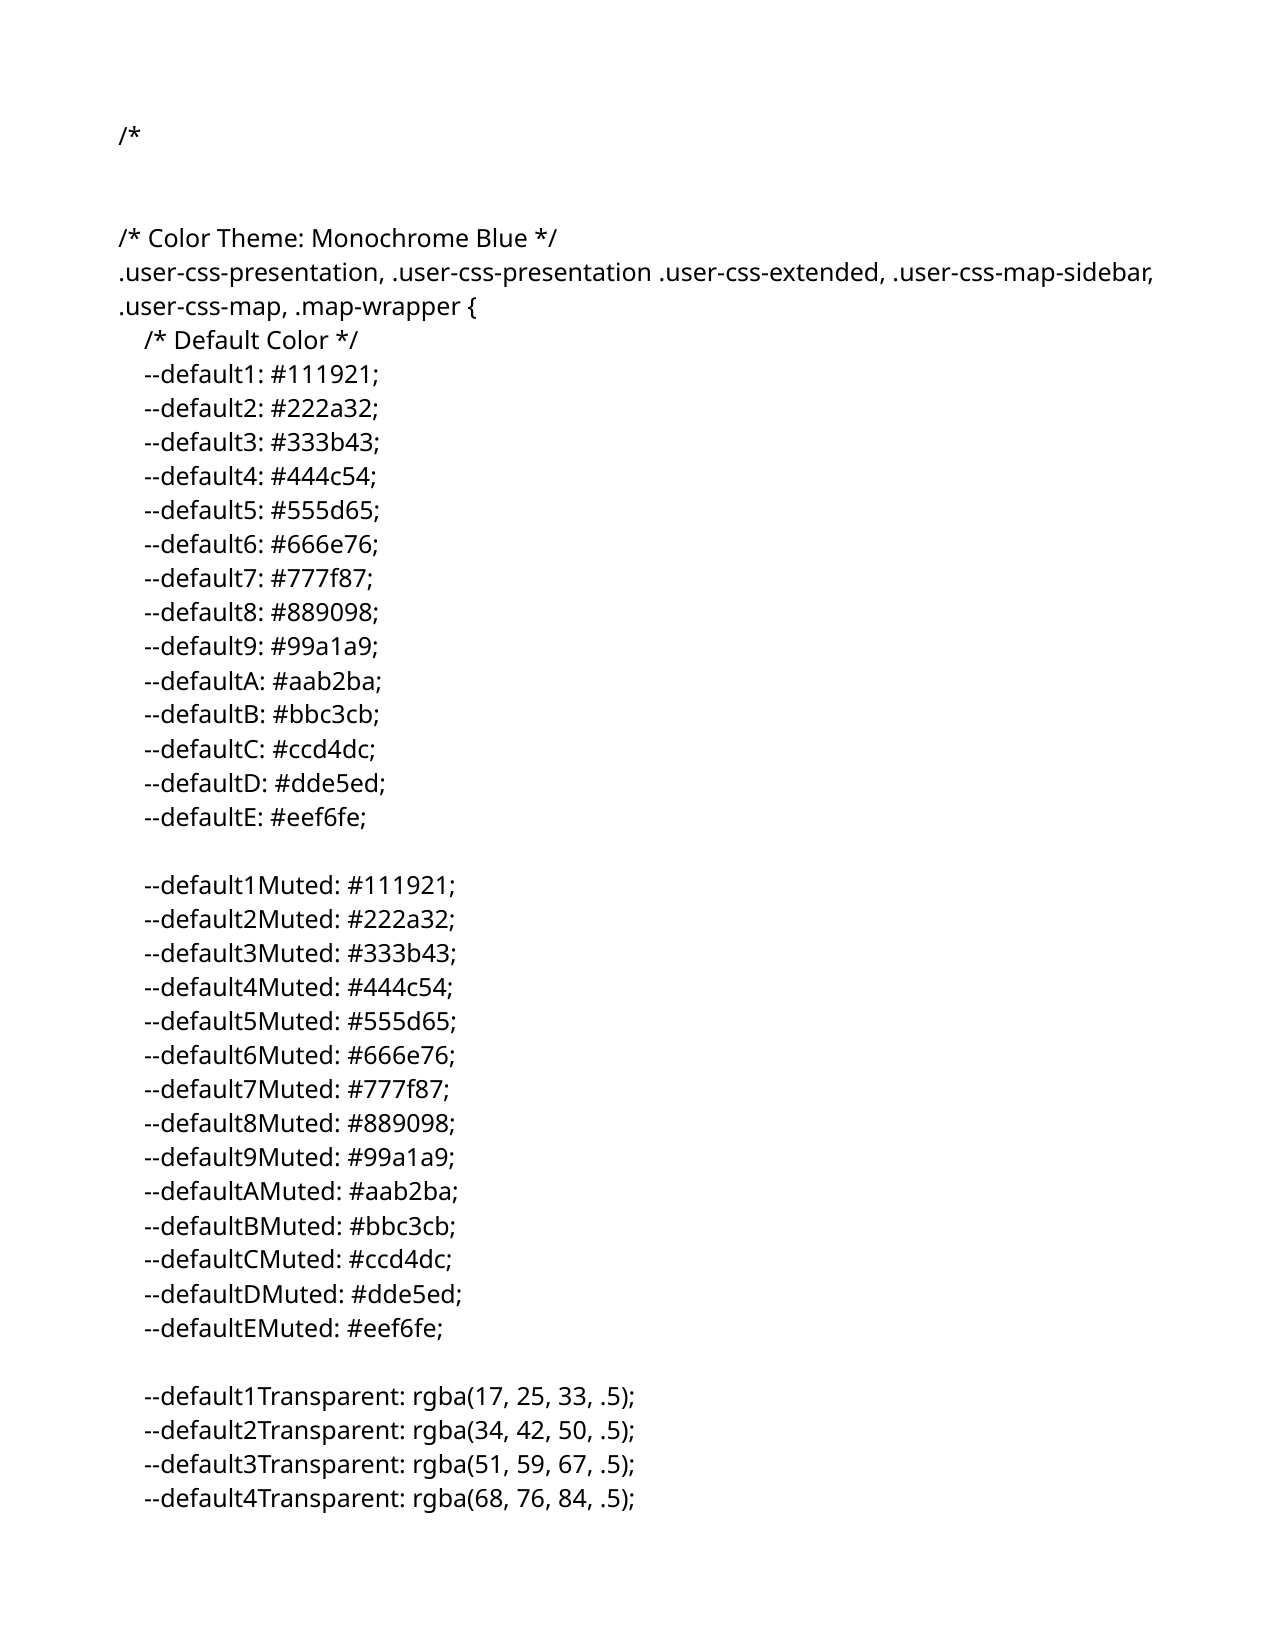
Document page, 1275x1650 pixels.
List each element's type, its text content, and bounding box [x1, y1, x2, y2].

text --default8Muted: #889098; [118, 1106, 1157, 1140]
text --defaultEMuted: #eef6fe; [118, 1310, 1157, 1344]
text --defaultCMuted: #ccd4dc; [118, 1242, 1157, 1276]
text --default9Muted: #99a1a9; [118, 1140, 1157, 1174]
text --default7Muted: #777f87; [118, 1072, 1157, 1106]
text .user-css-presentation, .user-css-presentation .user-css-extended, .user-css-map-sidebar, .user-css-map, .map-wrapper { [118, 254, 1157, 322]
text --defaultDMuted: #dde5ed; [118, 1276, 1157, 1310]
text --defaultB: #bbc3cb; [118, 697, 1157, 731]
text --default3Transparent: rgba(51, 59, 67, .5); [118, 1447, 1157, 1481]
text --default5: #555d65; [118, 493, 1157, 527]
text --defaultAMuted: #aab2ba; [118, 1174, 1157, 1208]
text --default2Transparent: rgba(34, 42, 50, .5); [118, 1412, 1157, 1447]
text --default4: #444c54; [118, 459, 1157, 493]
text --default3: #333b43; [118, 425, 1157, 459]
text --default1Muted: #111921; [118, 867, 1157, 902]
text /* Color Theme: Monochrome Blue */ [118, 220, 1157, 254]
text /* [118, 118, 1157, 152]
text --default3Muted: #333b43; [118, 936, 1157, 970]
text --default2Muted: #222a32; [118, 902, 1157, 936]
text --default6: #666e76; [118, 527, 1157, 561]
text --default2: #222a32; [118, 391, 1157, 425]
text --default4Transparent: rgba(68, 76, 84, .5); [118, 1481, 1157, 1515]
text --defaultD: #dde5ed; [118, 765, 1157, 799]
text /* Default Color */ [118, 322, 1157, 357]
text --default5Muted: #555d65; [118, 1004, 1157, 1038]
text --default8: #889098; [118, 595, 1157, 629]
text --default1Transparent: rgba(17, 25, 33, .5); [118, 1378, 1157, 1412]
text --default7: #777f87; [118, 561, 1157, 595]
text --default4Muted: #444c54; [118, 970, 1157, 1004]
text --default6Muted: #666e76; [118, 1038, 1157, 1072]
text --defaultE: #eef6fe; [118, 799, 1157, 833]
text --default9: #99a1a9; [118, 629, 1157, 663]
text --default1: #111921; [118, 357, 1157, 391]
text --defaultC: #ccd4dc; [118, 731, 1157, 765]
text --defaultA: #aab2ba; [118, 663, 1157, 697]
text --defaultBMuted: #bbc3cb; [118, 1208, 1157, 1242]
